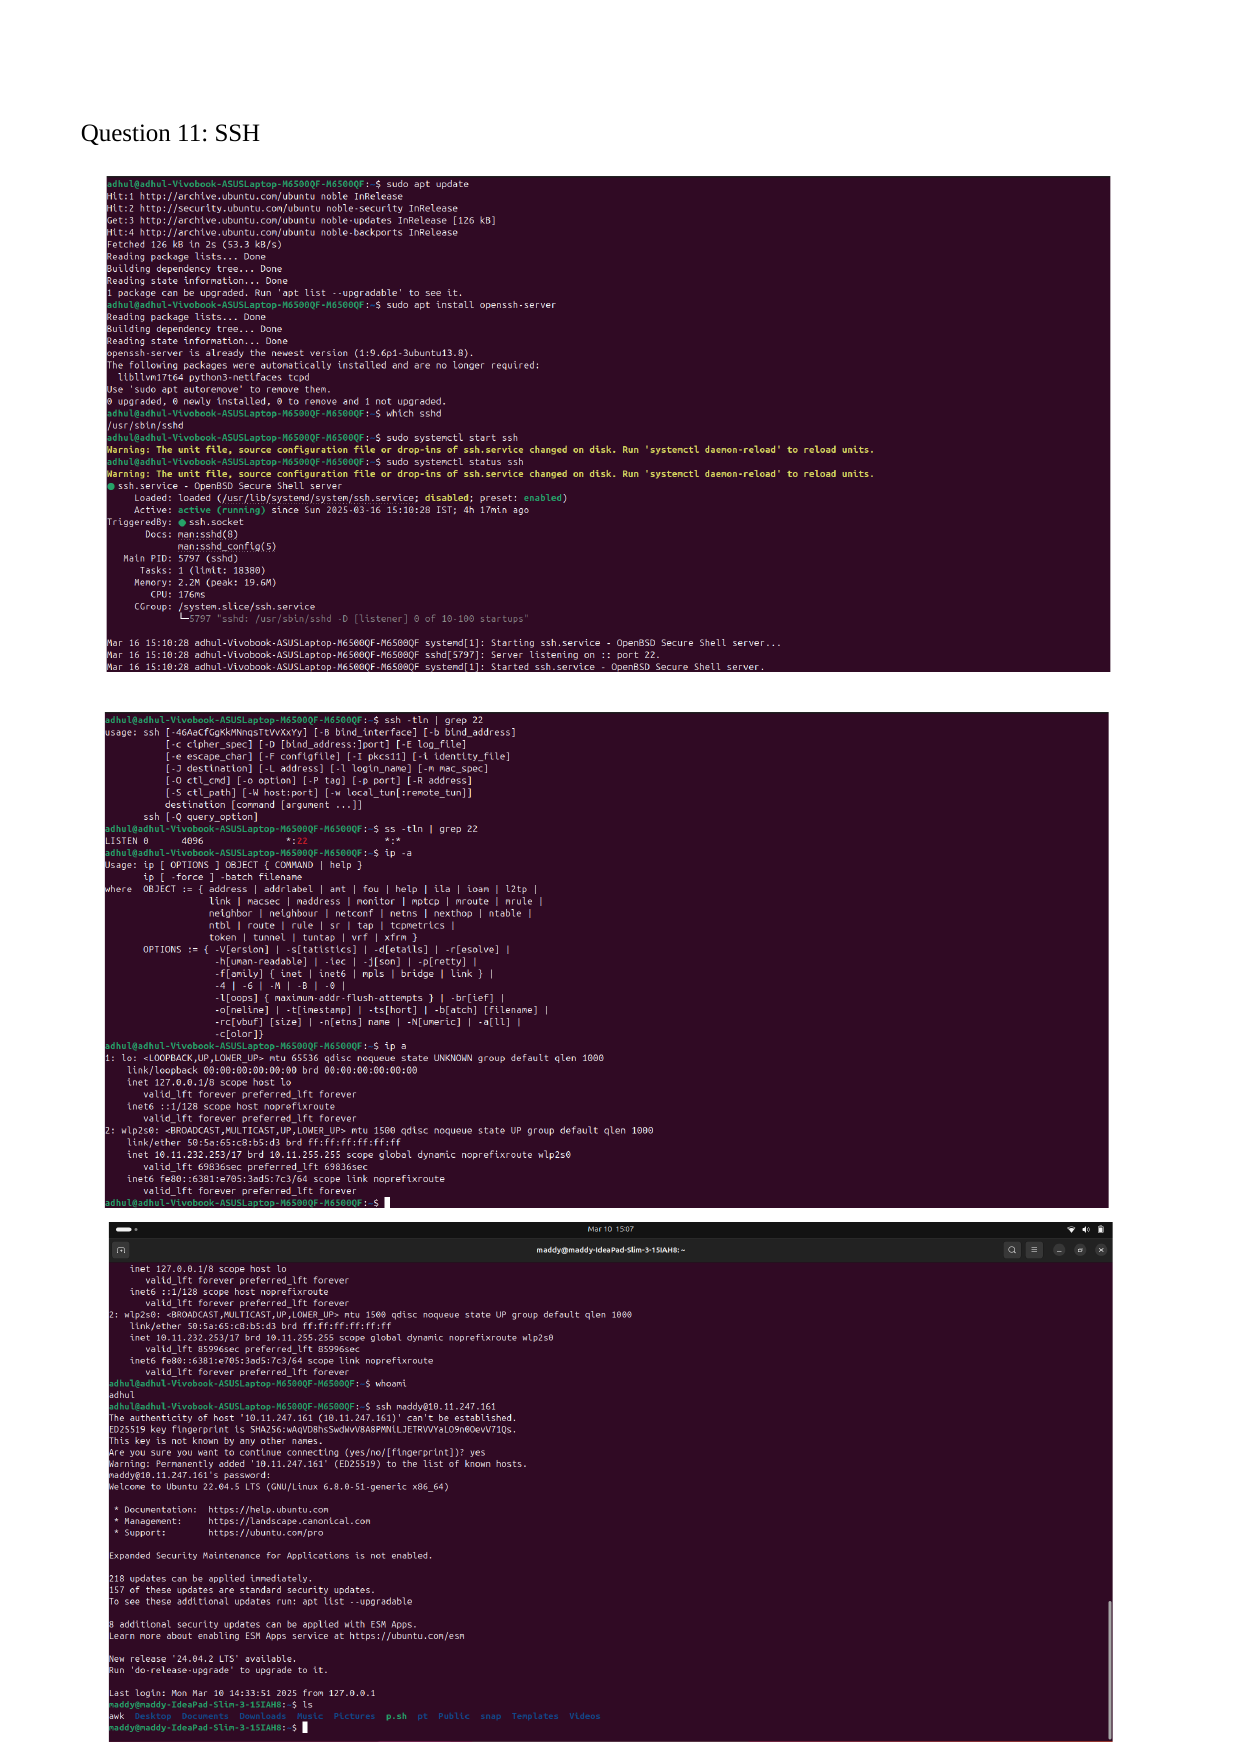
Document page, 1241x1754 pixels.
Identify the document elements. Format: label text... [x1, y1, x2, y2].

picture [104, 712, 1109, 1208]
picture [106, 176, 1111, 672]
picture [108, 1222, 1113, 1742]
text Question 11: SSH [81, 118, 1122, 147]
